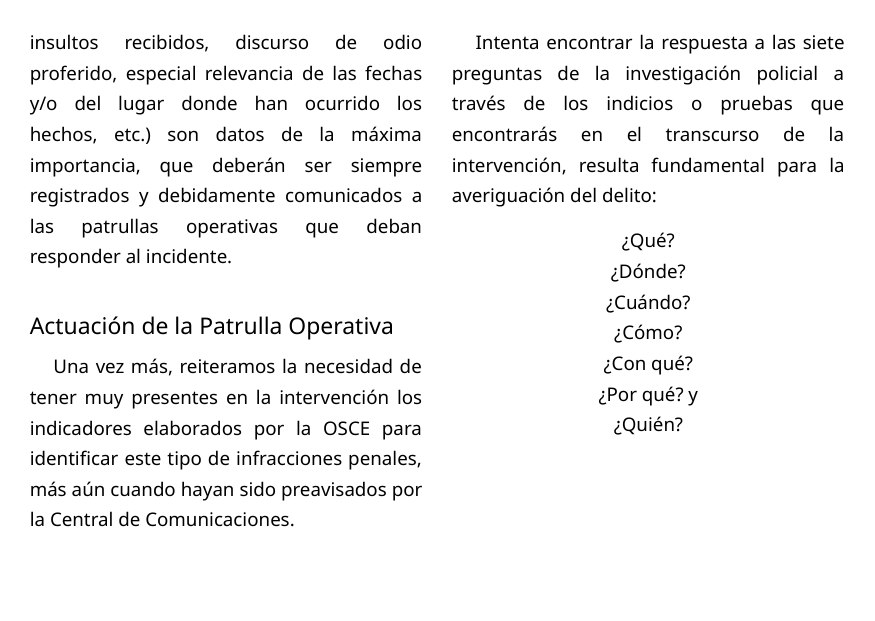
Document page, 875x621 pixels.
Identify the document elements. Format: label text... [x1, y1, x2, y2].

text insultos recibidos, discurso de odio proferido, especial relevancia de las fechas y/o del lugar donde han ocurrido los hechos, etc.) son datos de la máxima importancia, que deberán ser siempre registrados y debidamente comunicados a las patrullas operativas que deban responder al incidente. [29, 29, 422, 269]
subtitle Actuación de la Patrulla Operativa [29, 310, 422, 341]
text ¿Qué? ¿Dónde? ¿Cuándo? ¿Cómo? ¿Con qué? ¿Por qué? y ¿Quién? [452, 228, 844, 437]
text Una vez más, reiteramos la necesidad de tener muy presentes en la intervención los indicadores elaborados por la OSCE para identificar este tipo de infracciones penales, más aún cuando hayan sido preavisados por la Central de Comunicaciones. [29, 354, 422, 532]
text Intenta encontrar la respuesta a las siete preguntas de la investigación policial a través de los indicios o pruebas que encontrarás en el transcurso de la intervención, resulta fundamental para la averiguación del delito: [452, 29, 844, 208]
